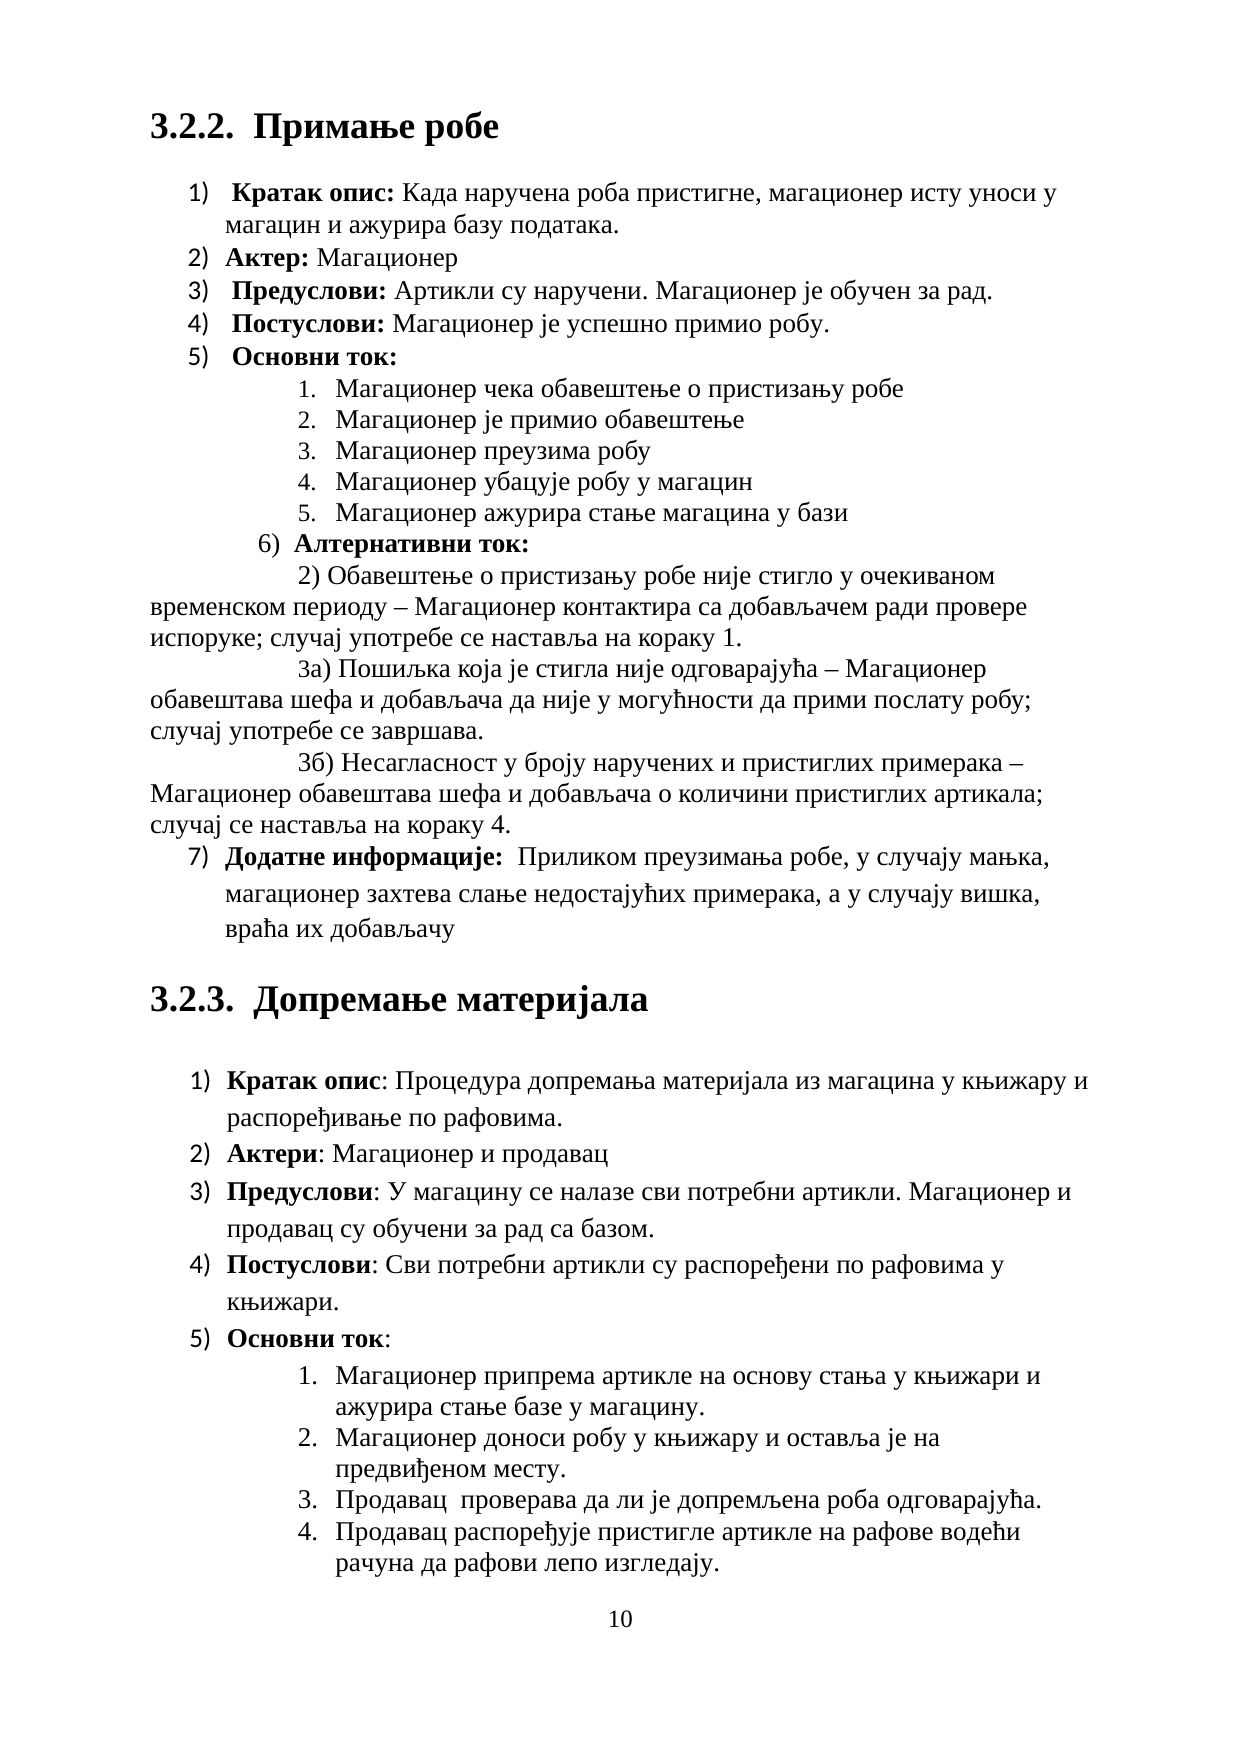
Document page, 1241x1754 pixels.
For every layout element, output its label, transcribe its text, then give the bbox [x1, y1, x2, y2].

list Продавац распоређује пристигле артикле на рафове водећи рачуна да рафови лепо изгледају. [298, 1515, 1090, 1577]
list Постуслови: Сви потребни артикли су распоређени по рафовима у књижари. [189, 1248, 1090, 1316]
list Oсновни ток: [187, 339, 1090, 372]
list Кратак опис: Када наручена роба пристигне, магационер исту уноси у магацин и ажурира базу података. [187, 176, 1090, 240]
text 2) Обавештење о пристизању робе није стигло у очекиваном временском периоду – Магационер контактира са добављачем ради провере испоруке; случај употребе се наставља на кораку 1. [150, 559, 1090, 652]
list Предуслови: У магацину се налазе сви потребни артикли. Магационер и продавац су обучени за рад са базом. [189, 1174, 1090, 1243]
list Актер: Магационер [187, 240, 1090, 273]
list Магационер убацује робу у магацин [298, 465, 1090, 496]
list Продавац проверава да ли је допремљена роба одговарајућа. [298, 1483, 1090, 1515]
text 3.2.2. Примање робе [150, 104, 1090, 147]
list Додатне информације: Приликом преузимања робе, у случају мањка, магационер захтева слање недостајућих примерака, а у случају вишка, враћа их добављачу [187, 839, 1090, 943]
text 6) Алтернативни ток: [150, 528, 1090, 559]
text 3а) Пошиљка која је стигла није одговарајућа – Магационер обавештава шефа и добављача да није у могућности да прими послату робу; случај употребе се завршава. [150, 652, 1090, 746]
list Магационер преузима робу [298, 434, 1090, 465]
list Предуслови: Артикли су наручени. Магационер је обучен за рад. [187, 273, 1090, 306]
list Основни ток: [189, 1321, 1090, 1354]
list Магационер доноси робу у књижару и оставља је на предвиђеном месту. [298, 1421, 1090, 1483]
list Магационер чека обавештење о пристизању робе [298, 372, 1090, 403]
text 3б) Несагласност у броју наручених и пристиглих примерака – Магационер обавештава шефа и добављача о количини пристиглих артикала; случај се наставља на кораку 4. [150, 746, 1090, 839]
list Постуслови: Магационер је успешно примио робу. [187, 306, 1090, 339]
list Кратак опис: Процедура допремања материјала из магацина у књижару и распоређивање по рафовима. [189, 1063, 1090, 1132]
list Магационер ажурира стање магацина у бази [298, 496, 1090, 528]
list Магационер је примио обавештење [298, 403, 1090, 434]
text 3.2.3. Допремање материјала [150, 977, 1090, 1020]
list Магационер припрема артикле на основу стања у књижари и ажурира стање базе у магацину. [298, 1359, 1090, 1421]
list Актери: Магационер и продавац [189, 1136, 1090, 1169]
